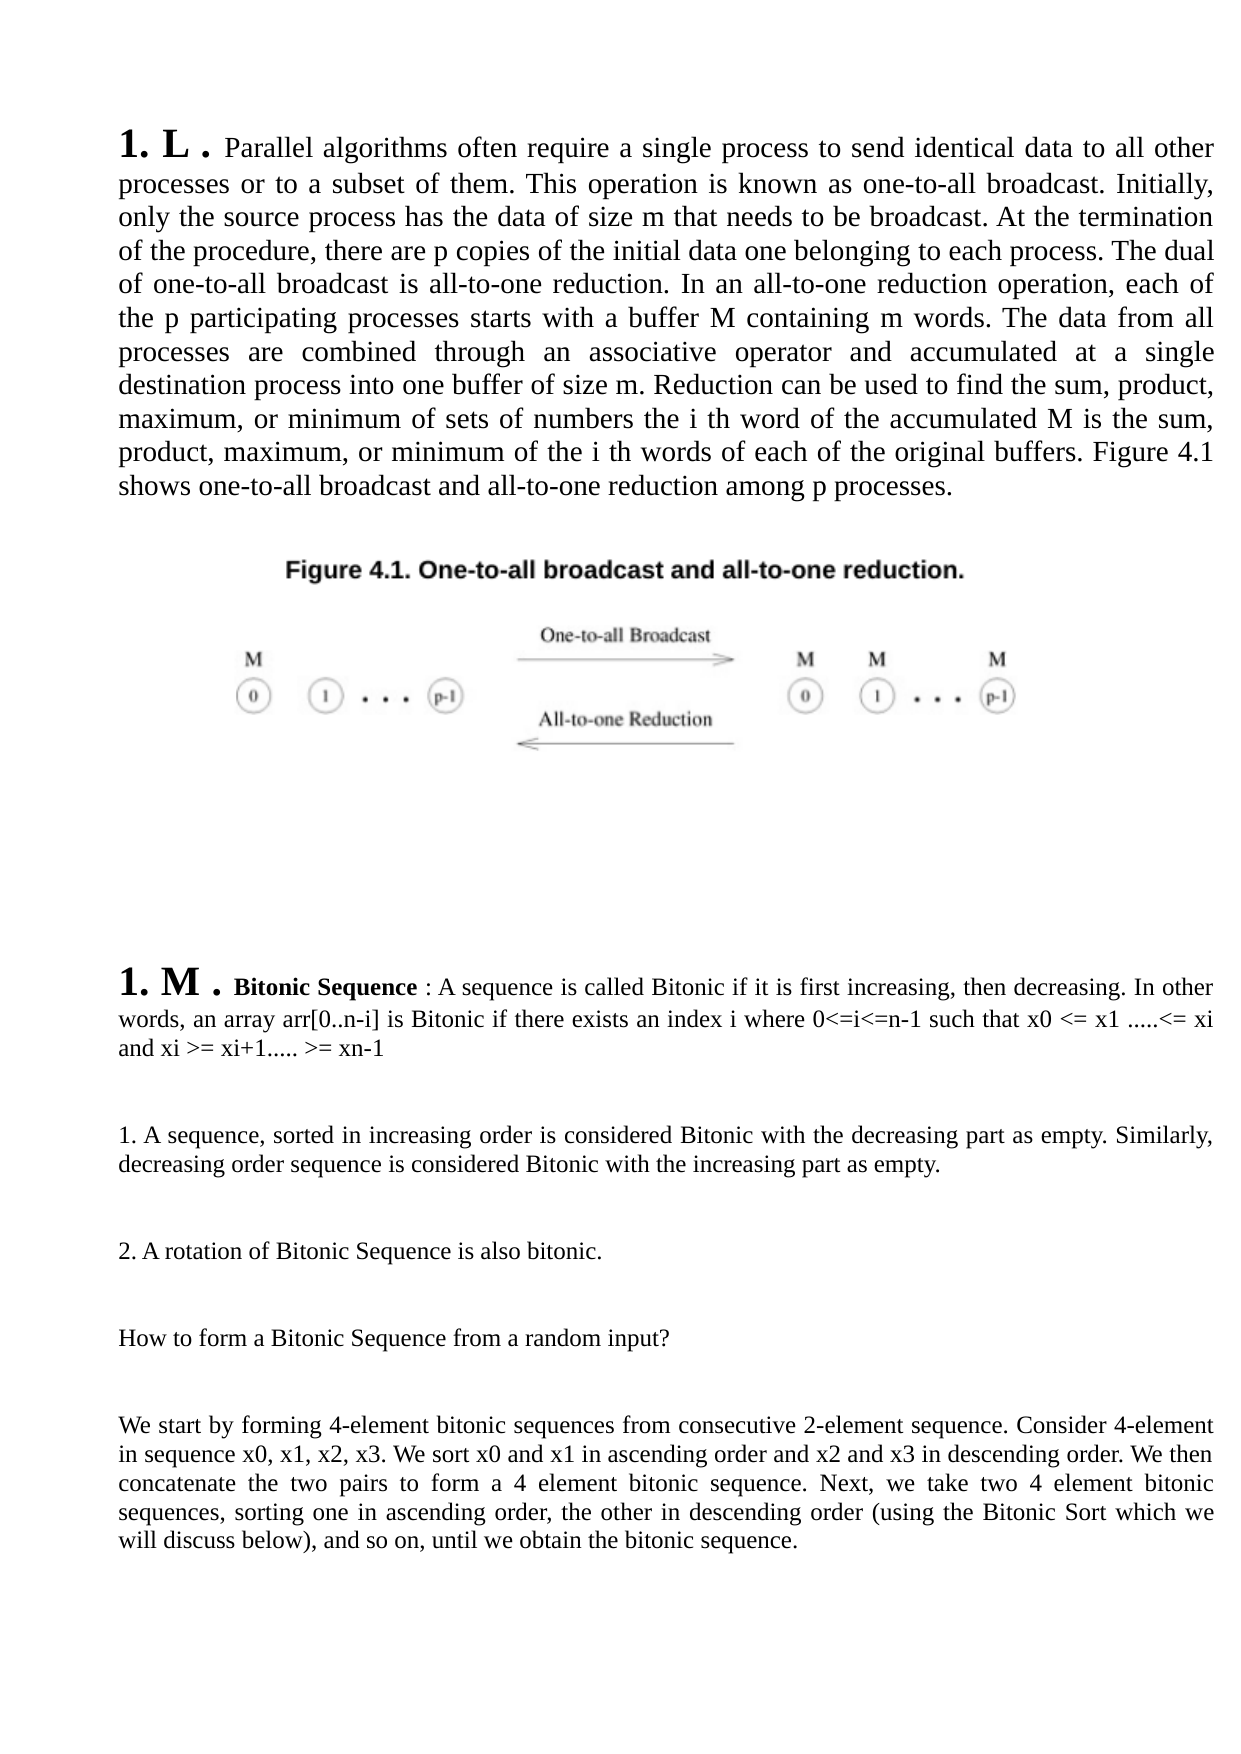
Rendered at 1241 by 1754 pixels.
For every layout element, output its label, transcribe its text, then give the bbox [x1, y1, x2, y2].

subtitle We start by forming 4-element bitonic sequences from consecutive 2-element sequence. Consider 4-element in sequence x0, x1, x2, x3. We sort x0 and x1 in ascending order and x2 and x3 in descending order. We then concatenate the two pairs to form a 4 element bitonic sequence. Next, we take two 4 element bitonic sequences, sorting one in ascending order, the other in descending order (using the Bitonic Sort which we will discuss below), and so on, until we obtain the bitonic sequence. [118, 1410, 1216, 1554]
subtitle 1. L . Parallel algorithms often require a single process to send identical data to all other processes or to a subset of them. This operation is known as one-to-all broadcast. Initially, only the source process has the data of size m that needs to be broadcast. At the termination of the procedure, there are p copies of the initial data one belonging to each process. The dual of one-to-all broadcast is all-to-one reduction. In an all-to-one reduction operation, each of the p participating processes starts with a buffer M containing m words. The data from all processes are combined through an associative operator and accumulated at a single destination process into one buffer of size m. Reduction can be used to find the sum, product, maximum, or minimum of sets of numbers the i th word of the accumulated M is the sum, product, maximum, or minimum of the i th words of each of the original buffers. Figure 4.1 shows one-to-all broadcast and all-to-one reduction among p processes. [118, 118, 1216, 501]
subtitle 1. M . Bitonic Sequence : A sequence is called Bitonic if it is first increasing, then decreasing. In other words, an array arr[0..n-i] is Bitonic if there exists an index i where 0<=i<=n-1 such that x0 <= x1 .....<= xi and xi >= xi+1..... >= xn-1 [118, 957, 1216, 1062]
subtitle How to form a Bitonic Sequence from a random input? [118, 1323, 1216, 1352]
subtitle 2. A rotation of Bitonic Sequence is also bitonic. [118, 1236, 1216, 1265]
picture [102, 530, 1138, 773]
subtitle 1. A sequence, sorted in increasing order is considered Bitonic with the decreasing part as empty. Similarly, decreasing order sequence is considered Bitonic with the increasing part as empty. [118, 1120, 1216, 1178]
